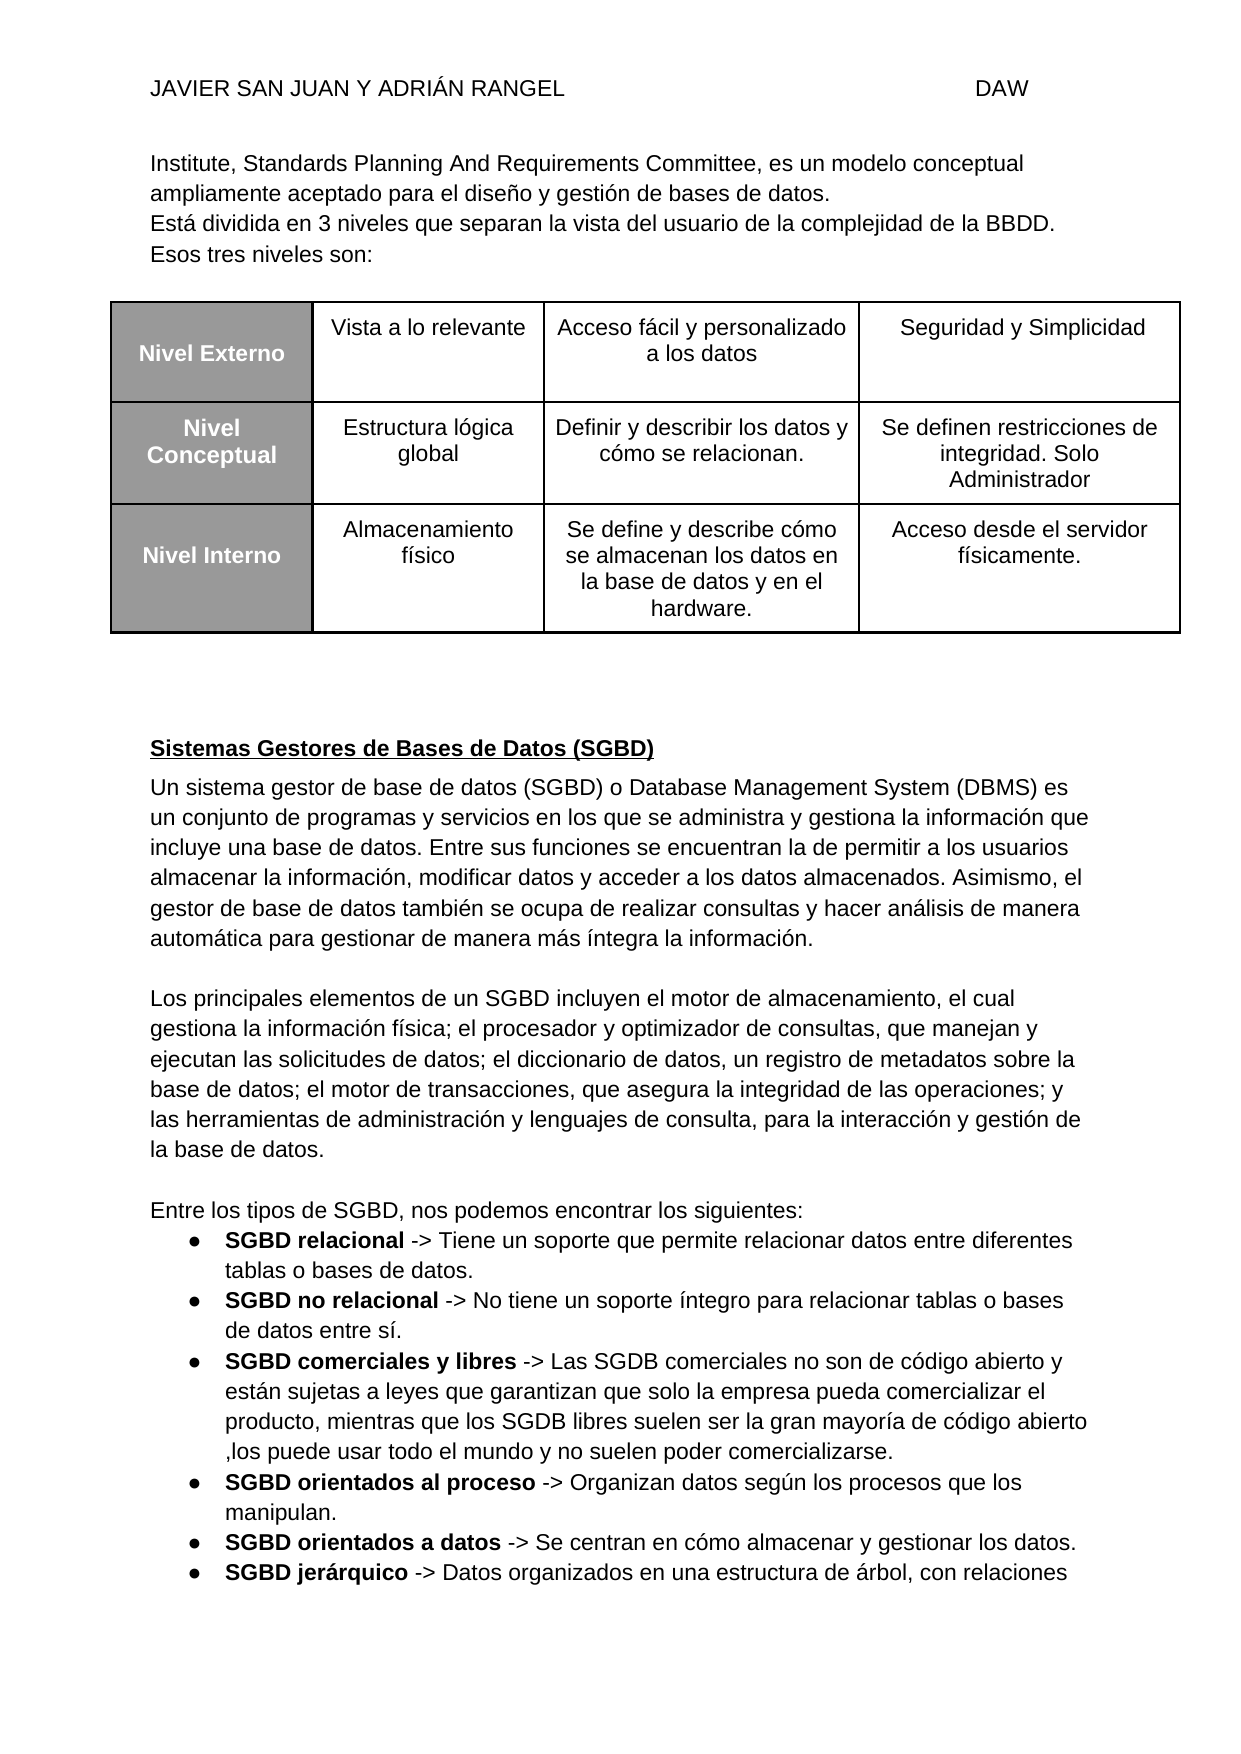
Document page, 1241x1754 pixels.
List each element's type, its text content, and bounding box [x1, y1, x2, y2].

list SGBD jerárquico -> Datos organizados en una estructura de árbol, con relaciones [187, 1559, 1090, 1585]
text Los principales elementos de un SGBD incluyen el motor de almacenamiento, el cual gestiona la información física; el procesador y optimizador de consultas, que manejan y ejecutan las solicitudes de datos; el diccionario de datos, un registro de metadatos sobre la base de datos; el motor de transacciones, que asegura la integridad de las operaciones; y las herramientas de administración y lenguajes de consulta, para la interacción y gestión de la base de datos. [150, 985, 1090, 1162]
table_cell Acceso desde el servidor físicamente. [860, 505, 1179, 631]
table_cell Nivel Conceptual [112, 403, 311, 503]
table_header Acceso fácil y personalizado a los datos [545, 303, 858, 401]
text Un sistema gestor de base de datos (SGBD) o Database Management System (DBMS) es un conjunto de programas y servicios en los que se administra y gestiona la información que incluye una base de datos. Entre sus funciones se encuentran la de permitir a los usuarios almacenar la información, modificar datos y acceder a los datos almacenados. Asimismo, el gestor de base de datos también se ocupa de realizar consultas y hacer análisis de manera automática para gestionar de manera más íntegra la información. [150, 774, 1090, 951]
subtitle Sistemas Gestores de Bases de Datos (SGBD) [150, 735, 1090, 761]
text Esos tres niveles son: [150, 241, 1090, 267]
text Institute, Standards Planning And Requirements Committee, es un modelo conceptual ampliamente aceptado para el diseño y gestión de bases de datos. [150, 150, 1090, 207]
list SGBD comerciales y libres -> Las SGDB comerciales no son de código abierto y están sujetas a leyes que garantizan que solo la empresa pueda comercializar el producto, mientras que los SGDB libres suelen ser la gran mayoría de código abierto ,los puede usar todo el mundo y no suelen poder comercializarse. [187, 1348, 1090, 1464]
list SGBD relacional -> Tiene un soporte que permite relacionar datos entre diferentes tablas o bases de datos. [187, 1227, 1090, 1283]
text Entre los tipos de SGBD, nos podemos encontrar los siguientes: [150, 1197, 1090, 1223]
table_header Seguridad y Simplicidad [860, 303, 1179, 401]
table_header Vista a lo relevante [314, 303, 543, 401]
table_cell Estructura lógica global [314, 403, 543, 503]
table_header Nivel Externo [112, 303, 311, 401]
table_cell Nivel Interno [112, 505, 311, 631]
list SGBD no relacional -> No tiene un soporte íntegro para relacionar tablas o bases de datos entre sí. [187, 1287, 1090, 1344]
table_cell Definir y describir los datos y cómo se relacionan. [545, 403, 858, 503]
text Está dividida en 3 niveles que separan la vista del usuario de la complejidad de la BBDD. [150, 210, 1090, 237]
list SGBD orientados a datos -> Se centran en cómo almacenar y gestionar los datos. [187, 1529, 1090, 1555]
table_cell Se define y describe cómo se almacenan los datos en la base de datos y en el hardware. [545, 505, 858, 631]
table_cell Almacenamiento físico [314, 505, 543, 631]
list SGBD orientados al proceso -> Organizan datos según los procesos que los manipulan. [187, 1468, 1090, 1525]
table_cell Se definen restricciones de integridad. Solo Administrador [860, 403, 1179, 503]
